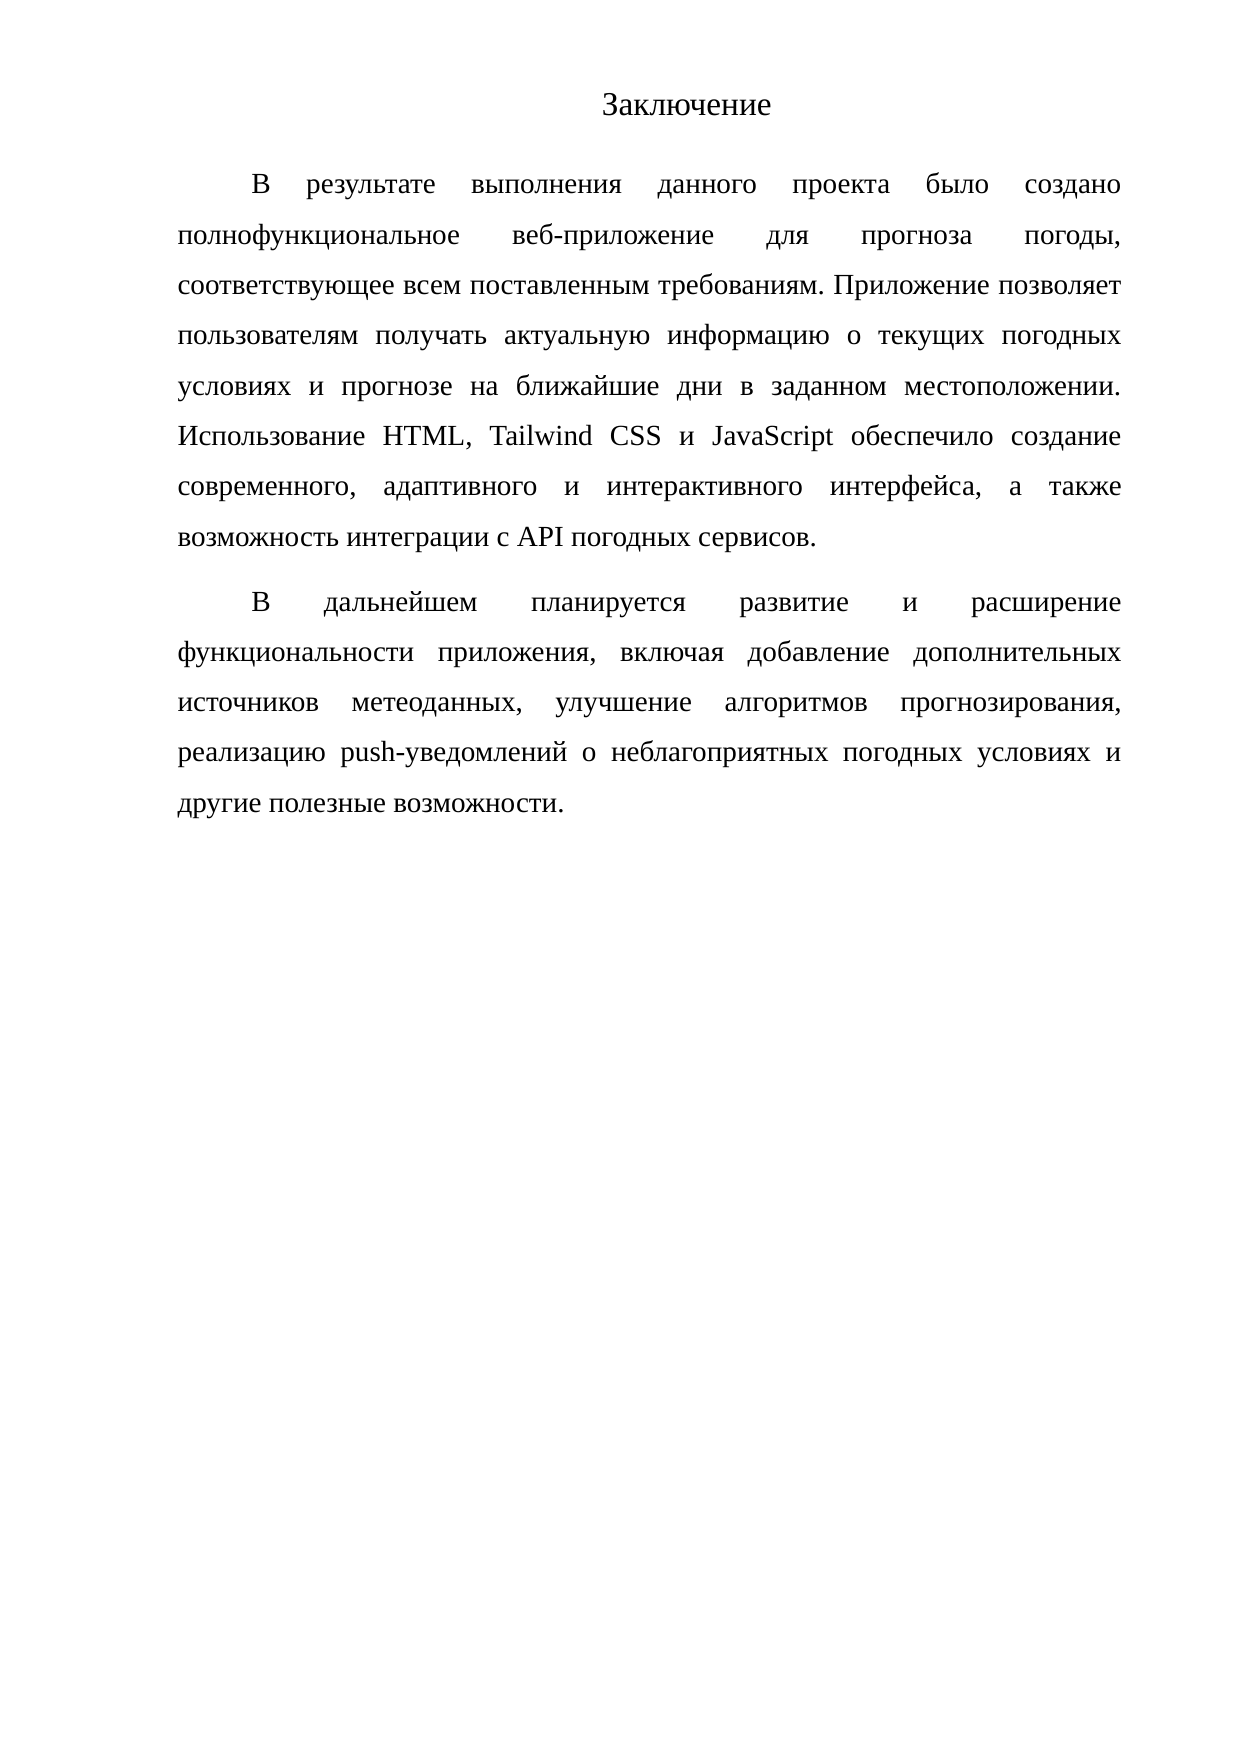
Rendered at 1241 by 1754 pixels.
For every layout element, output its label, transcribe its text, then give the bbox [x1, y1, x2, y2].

text В дальнейшем планируется развитие и расширение функциональности приложения, включая добавление дополнительных источников метеоданных, улучшение алгоритмов прогнозирования, реализацию push-уведомлений о неблагоприятных погодных условиях и другие полезные возможности. [177, 584, 1122, 818]
subtitle Заключение [177, 84, 1122, 122]
text В результате выполнения данного проекта было создано полнофункциональное веб-приложение для прогноза погоды, соответствующее всем поставленным требованиям. Приложение позволяет пользователям получать актуальную информацию о текущих погодных условиях и прогнозе на ближайшие дни в заданном местоположении. Использование HTML, Tailwind CSS и JavaScript обеспечило создание современного, адаптивного и интерактивного интерфейса, а также возможность интеграции с API погодных сервисов. [177, 167, 1122, 552]
